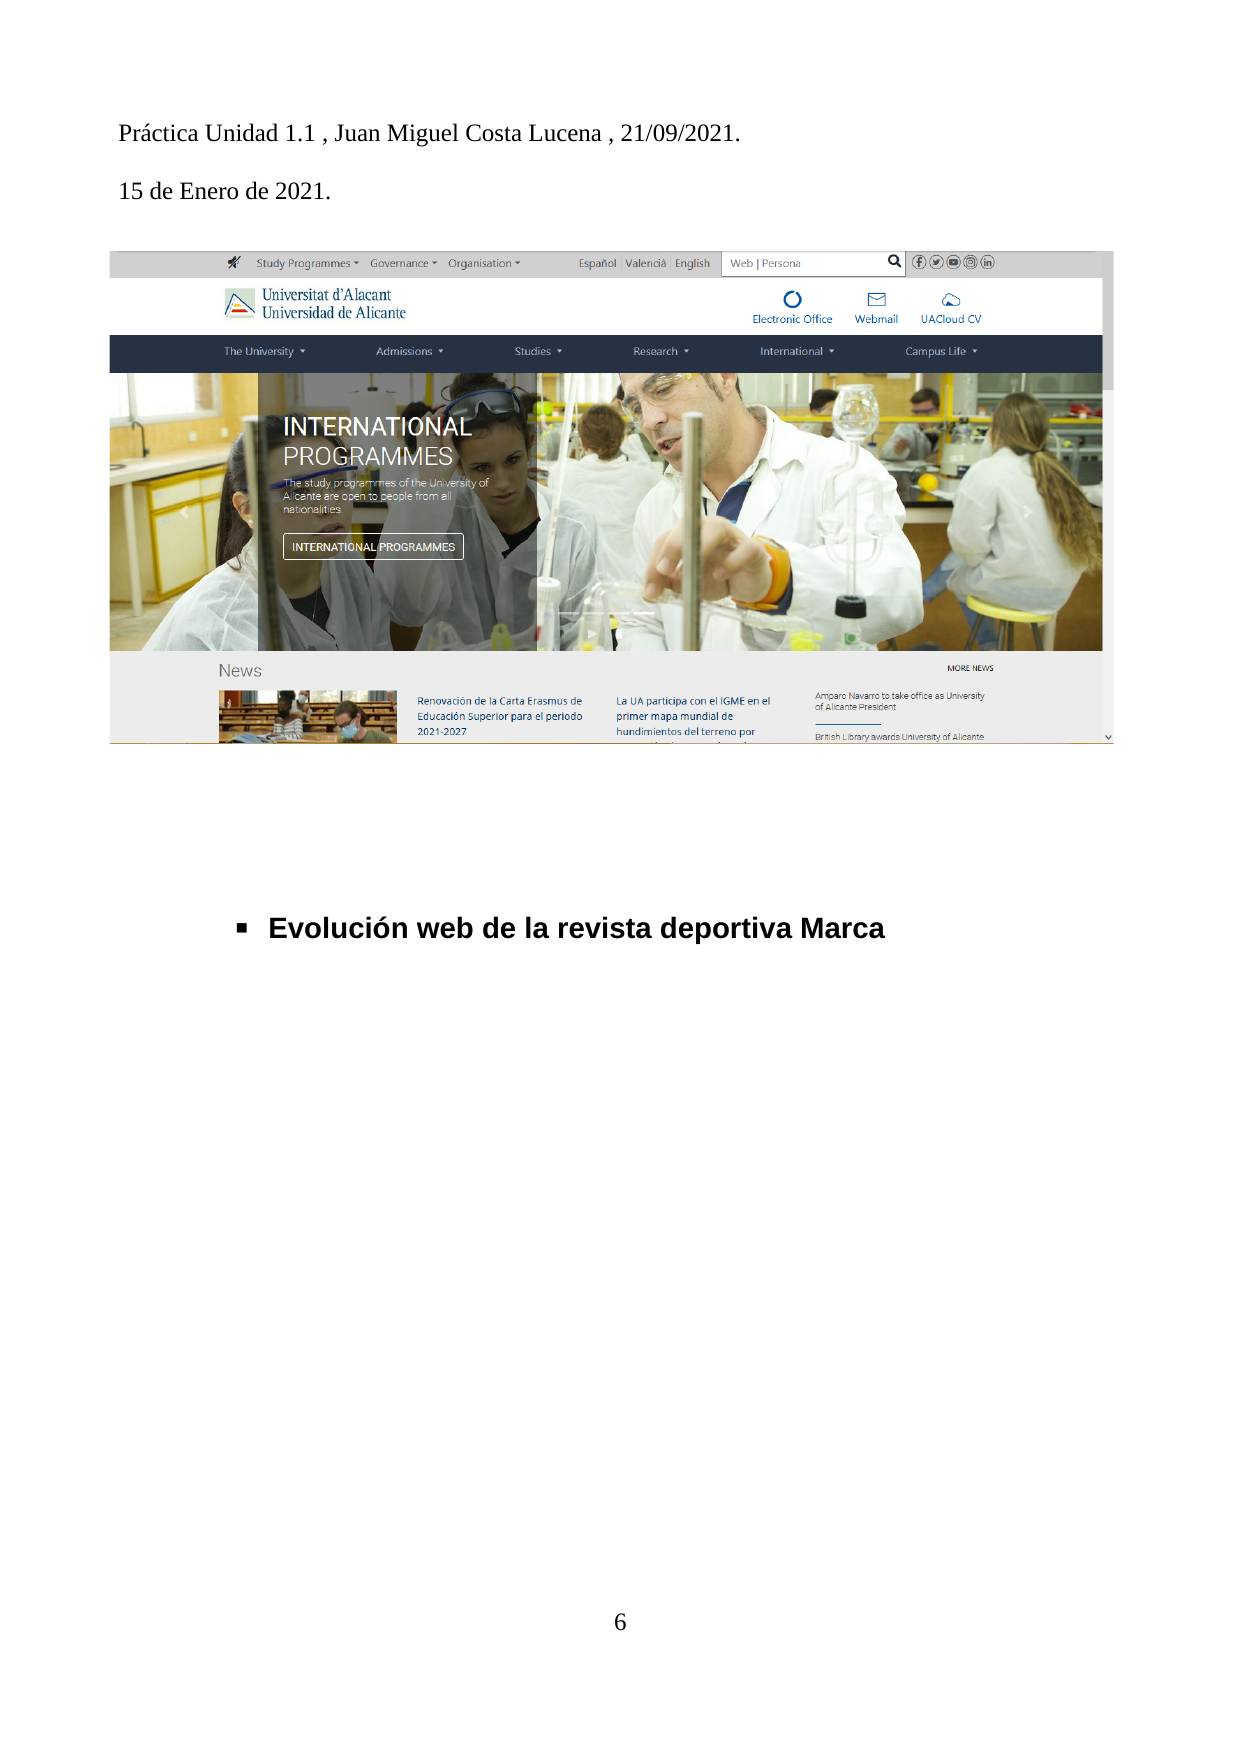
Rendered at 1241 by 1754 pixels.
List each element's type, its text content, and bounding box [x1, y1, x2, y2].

picture [109, 251, 1114, 744]
subtitle Evolución web de la revista deportiva Marca [231, 911, 1122, 945]
subtitle 15 de Enero de 2021. [118, 176, 1122, 205]
